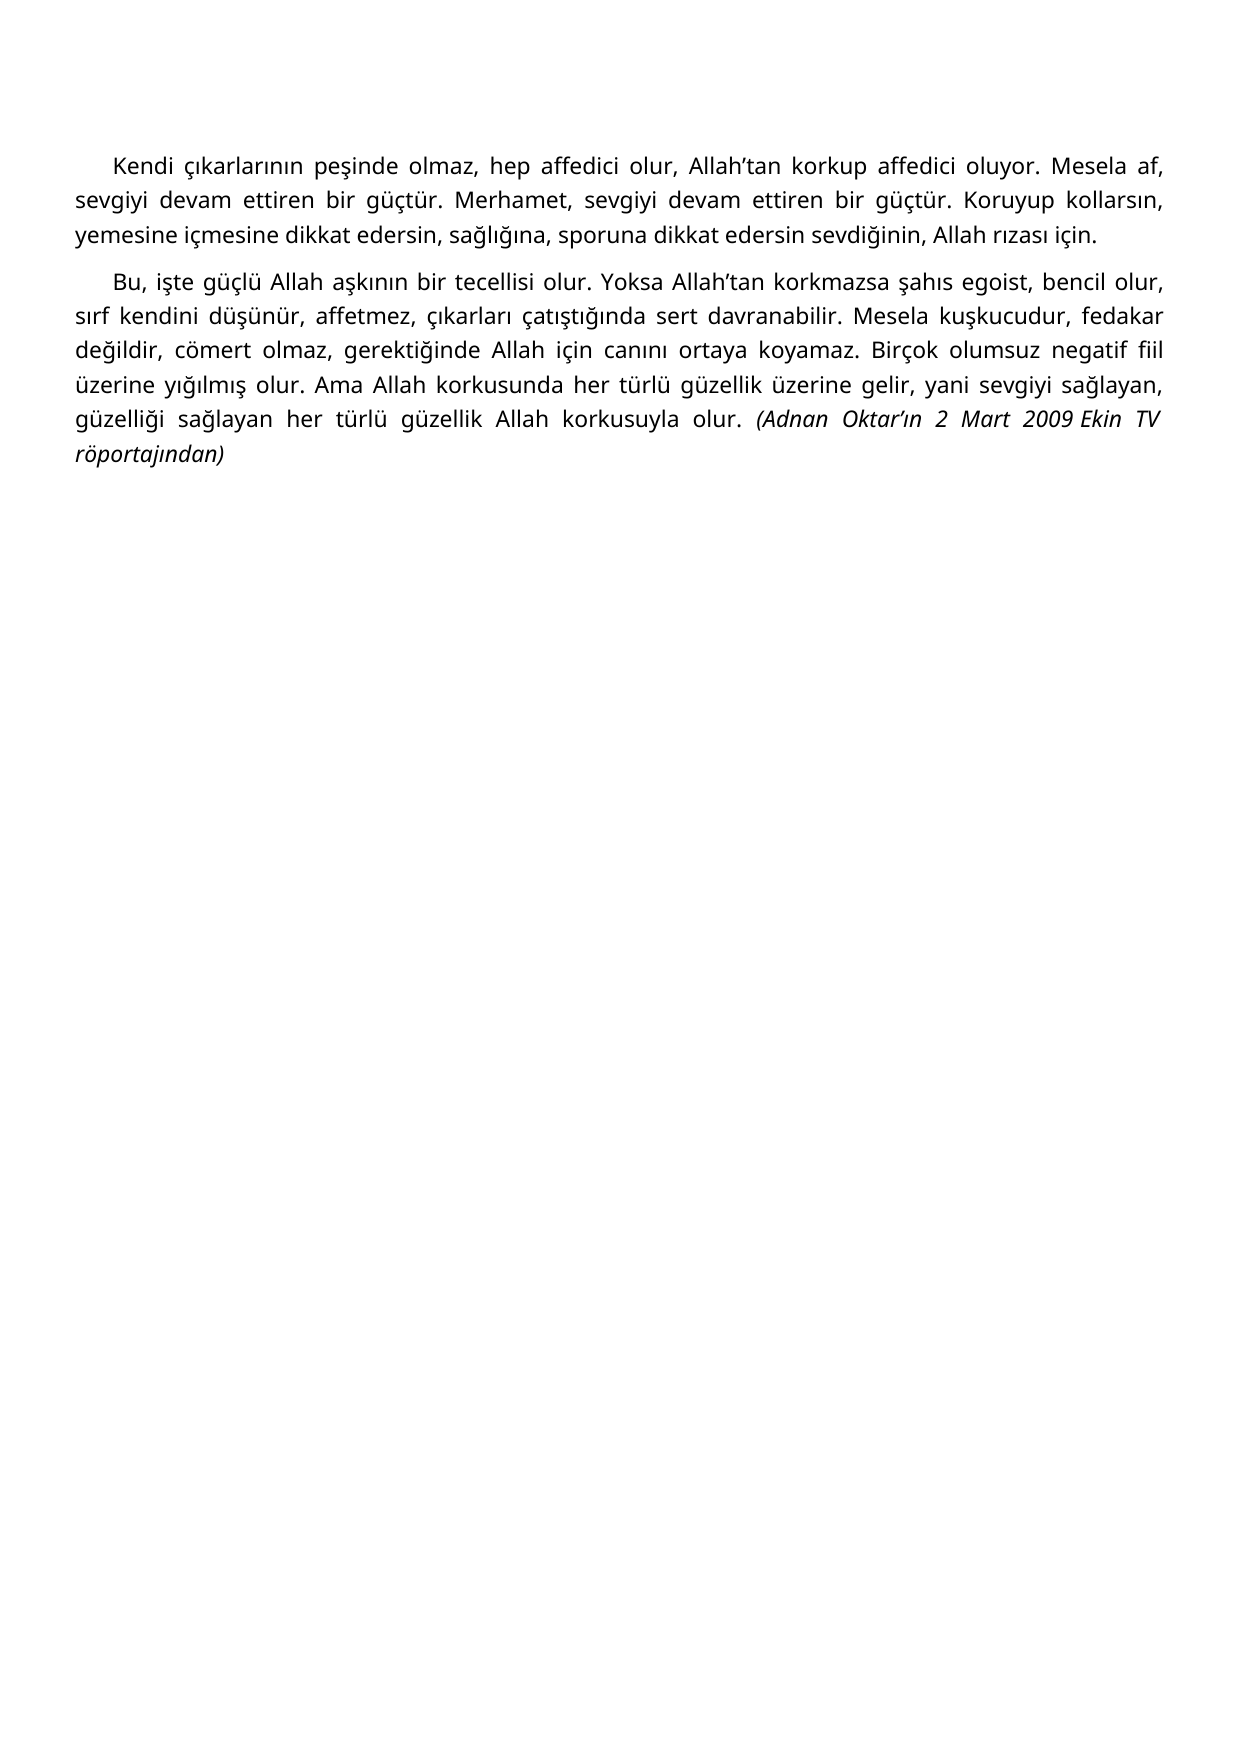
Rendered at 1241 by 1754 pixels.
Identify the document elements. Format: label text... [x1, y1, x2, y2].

text Bu, işte güçlü Allah aşkının bir tecellisi olur. Yoksa Allah’tan korkmazsa şahıs egoist, bencil olur, sırf kendini düşünür, affetmez, çıkarları çatıştığında sert davranabilir. Mesela kuşkucudur, fedakar değildir, cömert olmaz, gerektiğinde Allah için canını ortaya koyamaz. Birçok olumsuz negatif fiil üzerine yığılmış olur. Ama Allah korkusunda her türlü güzellik üzerine gelir, yani sevgiyi sağlayan, güzelliği sağlayan her türlü güzellik Allah korkusuyla olur. (Adnan Oktar’ın 2 Mart 2009 Ekin TV röportajından) [75, 266, 1165, 469]
text Kendi çıkarlarının peşinde olmaz, hep affedici olur, Allah’tan korkup affedici oluyor. Mesela af, sevgiyi devam ettiren bir güçtür. Merhamet, sevgiyi devam ettiren bir güçtür. Koruyup kollarsın, yemesine içmesine dikkat edersin, sağlığına, sporuna dikkat edersin sevdiğinin, Allah rızası için. [75, 150, 1165, 250]
